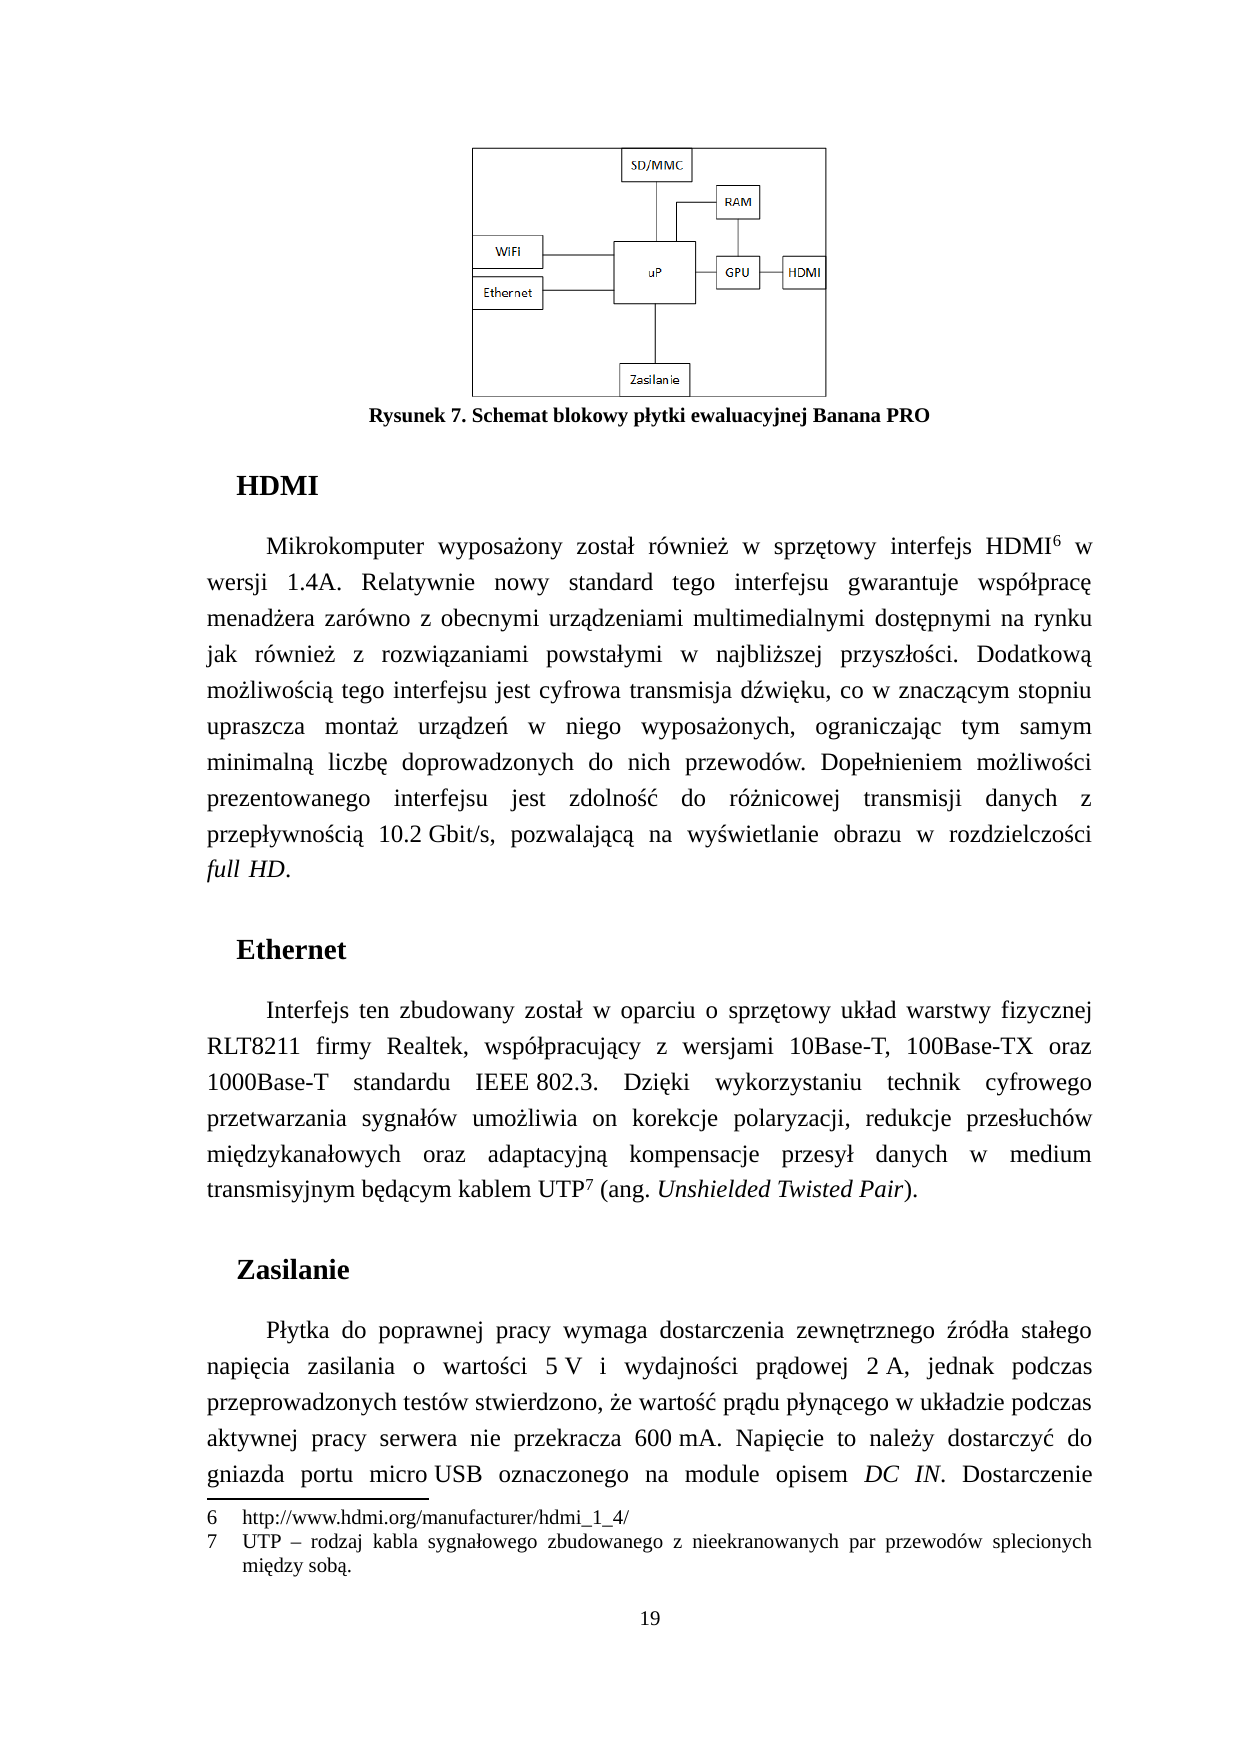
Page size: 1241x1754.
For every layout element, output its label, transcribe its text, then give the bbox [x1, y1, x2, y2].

subtitle Ethernet [207, 932, 1093, 965]
subtitle HDMI [207, 468, 1093, 502]
text Interfejs ten zbudowany został w oparciu o sprzętowy układ warstwy fizycznej RLT8211 firmy Realtek, współpracujący z wersjami 10Base-T, 100Base-TX oraz 1000Base-T standardu IEEE 802.3. Dzięki wykorzystaniu technik cyfrowego przetwarzania sygnałów umożliwia on korekcje polaryzacji, redukcje przesłuchów międzykanałowych oraz adaptacyjną kompensacje przesył danych w medium transmisyjnym będącym kablem UTP (ang. Unshielded Twisted Pair). [207, 995, 1093, 1203]
text http://www.hdmi.org/manufacturer/hdmi_1_4/ [207, 1504, 1093, 1529]
subtitle Zasilanie [207, 1252, 1093, 1285]
text Mikrokomputer wyposażony został również w sprzętowy interfejs HDMI w wersji 1.4A. Relatywnie nowy standard tego interfejsu gwarantuje współpracę menadżera zarówno z obecnymi urządzeniami multimedialnymi dostępnymi na rynku jak również z rozwiązaniami powstałymi w najbliższej przyszłości. Dodatkową możliwością tego interfejsu jest cyfrowa transmisja dźwięku, co w znaczącym stopniu upraszcza montaż urządzeń w niego wyposażonych, ograniczając tym samym minimalną liczbę doprowadzonych do nich przewodów. Dopełnieniem możliwości prezentowanego interfejsu jest zdolność do różnicowej transmisji danych z przepływnością 10.2 Gbit/s, pozwalającą na wyświetlanie obrazu w rozdzielczości full HD. [207, 531, 1093, 883]
text Płytka do poprawnej pracy wymaga dostarczenia zewnętrznego źródła stałego napięcia zasilania o wartości 5 V i wydajności prądowej 2 A, jednak podczas przeprowadzonych testów stwierdzono, że wartość prądu płynącego w układzie podczas aktywnej pracy serwera nie przekracza 600 mA. Napięcie to należy dostarczyć do gniazda portu micro USB oznaczonego na module opisem DC IN. Dostarczenie [207, 1315, 1093, 1487]
picture [471, 147, 828, 397]
text Rysunek 7. Schemat blokowy płytki ewaluacyjnej Banana PRO [207, 148, 1093, 427]
text UTP – rodzaj kabla sygnałowego zbudowanego z nieekranowanych par przewodów splecionych między sobą. [207, 1529, 1093, 1577]
